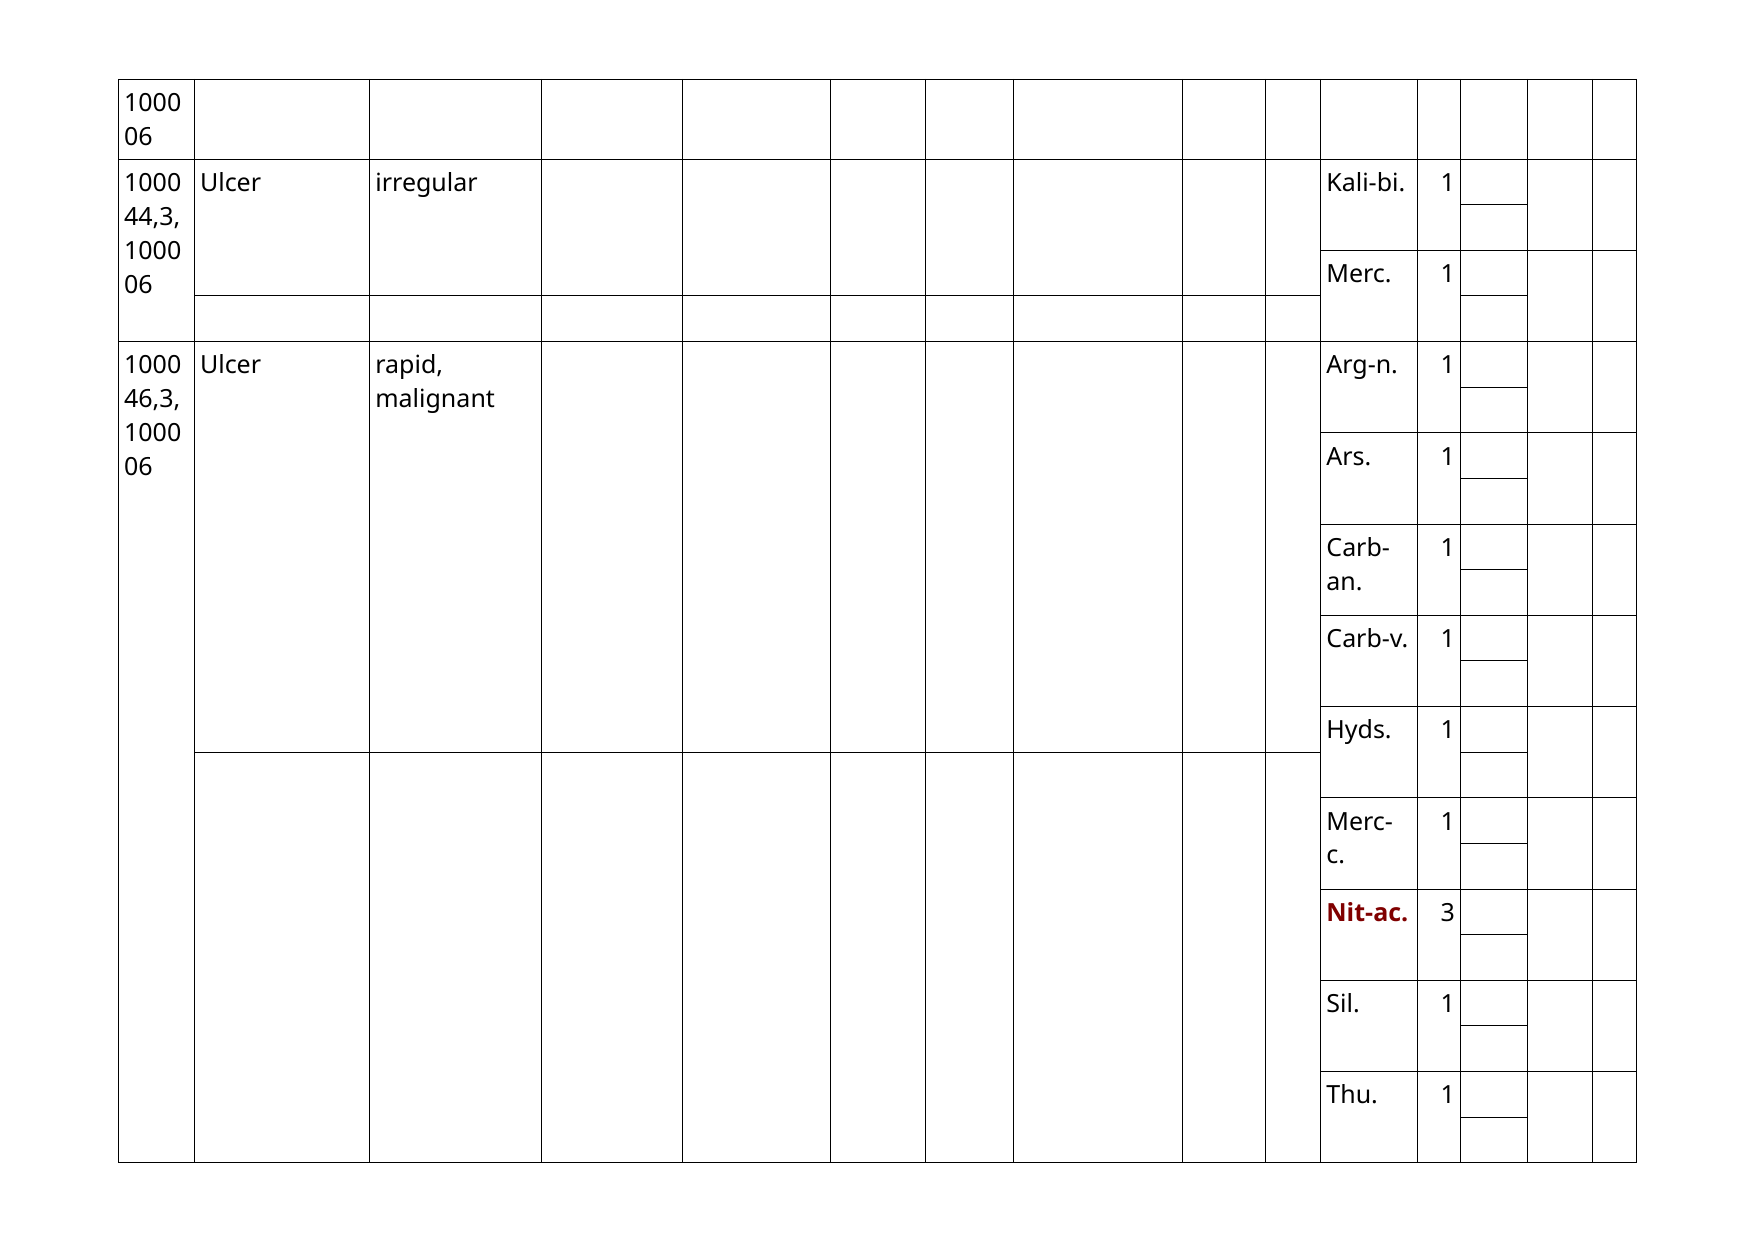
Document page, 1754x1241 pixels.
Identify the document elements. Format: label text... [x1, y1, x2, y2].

table_cell [1461, 296, 1527, 341]
table_cell Kali-bi. [1321, 160, 1417, 250]
table_cell [542, 342, 682, 752]
table_cell [1461, 570, 1527, 615]
table_cell Merc. [1321, 251, 1417, 341]
table_cell [1461, 205, 1527, 250]
table_cell [542, 753, 682, 1162]
table_cell [1014, 342, 1182, 752]
table_cell [1461, 616, 1527, 660]
table_cell Carb-v. [1321, 616, 1417, 706]
table_cell Thu. [1321, 1072, 1417, 1162]
table_cell [683, 296, 830, 341]
table_cell 1 [1418, 798, 1460, 888]
table_cell [831, 160, 925, 295]
table_cell 1 [1418, 433, 1460, 523]
table_cell [1014, 80, 1182, 158]
table_cell Hyds. [1321, 707, 1417, 797]
table_cell [1593, 616, 1636, 706]
table_cell [683, 80, 830, 158]
table_cell 1 [1418, 707, 1460, 797]
table_cell 100006 [119, 80, 194, 158]
table_cell [1593, 798, 1636, 888]
table_cell [1593, 981, 1636, 1071]
table_cell 1 [1418, 342, 1460, 432]
table_cell [831, 753, 925, 1162]
table_cell [926, 342, 1013, 752]
table_cell [195, 296, 369, 341]
table_cell [1014, 296, 1182, 341]
table_cell [1461, 160, 1527, 204]
table_cell [926, 80, 1013, 158]
table_cell [683, 753, 830, 1162]
table_cell Carb-an. [1321, 525, 1417, 615]
table_cell [1183, 80, 1265, 158]
table_cell [370, 296, 541, 341]
table_cell [1593, 80, 1636, 158]
table_cell Ulcer [195, 342, 369, 752]
table_cell [1266, 753, 1320, 1162]
table_cell [1528, 251, 1592, 341]
table_cell 1 [1418, 1072, 1460, 1162]
table_cell [1266, 160, 1320, 295]
table_cell Sil. [1321, 981, 1417, 1071]
table_cell Arg-n. [1321, 342, 1417, 432]
table_cell 1 [1418, 525, 1460, 615]
table_cell 3 [1418, 890, 1460, 980]
table_cell [831, 80, 925, 158]
table_cell 1 [1418, 251, 1460, 341]
table_cell [1461, 80, 1527, 158]
table_cell irregular [370, 160, 541, 295]
table_cell Nit-ac. [1321, 890, 1417, 980]
table_cell [1593, 160, 1636, 250]
table_cell [1528, 616, 1592, 706]
table_cell [1528, 433, 1592, 523]
table_cell [831, 296, 925, 341]
table_cell [1418, 80, 1460, 158]
table_cell [1461, 525, 1527, 569]
table_cell [1528, 342, 1592, 432]
table_cell [1461, 342, 1527, 387]
table_cell [542, 296, 682, 341]
table_cell [1528, 80, 1592, 158]
table_cell [1593, 251, 1636, 341]
table_cell [1321, 80, 1417, 158]
table_cell [1461, 798, 1527, 843]
table_cell [1528, 1072, 1592, 1162]
table_cell rapid, malignant [370, 342, 541, 752]
table_cell [1461, 707, 1527, 752]
table_cell [926, 296, 1013, 341]
table_cell [1461, 388, 1527, 432]
table_cell [1593, 342, 1636, 432]
table_cell Ars. [1321, 433, 1417, 523]
table_cell [1593, 1072, 1636, 1162]
table_cell [1461, 981, 1527, 1025]
table_cell [1461, 1118, 1527, 1162]
table_cell 1 [1418, 981, 1460, 1071]
table_cell [1528, 981, 1592, 1071]
table_cell 1 [1418, 160, 1460, 250]
table_cell 1 [1418, 616, 1460, 706]
table_cell [370, 80, 541, 158]
table_cell [1461, 753, 1527, 797]
table_cell [1461, 251, 1527, 295]
table_cell [1014, 753, 1182, 1162]
table_cell [1593, 707, 1636, 797]
table_cell [1461, 1026, 1527, 1071]
table_cell [1528, 890, 1592, 980]
table_cell [1266, 80, 1320, 158]
table_cell [1183, 342, 1265, 752]
table_cell [1461, 935, 1527, 980]
table_cell [1528, 525, 1592, 615]
table_cell [1528, 160, 1592, 250]
table_cell [683, 160, 830, 295]
table_cell [1528, 798, 1592, 888]
table_cell 100046,3,100006 [119, 342, 194, 1162]
table_cell [542, 160, 682, 295]
table_cell [1183, 753, 1265, 1162]
table_cell [683, 342, 830, 752]
table_cell Merc-c. [1321, 798, 1417, 888]
table_cell [1461, 890, 1527, 934]
table_cell [1461, 661, 1527, 706]
table_cell 100044,3,100006 [119, 160, 194, 341]
table_cell [1266, 296, 1320, 341]
table_cell Ulcer [195, 160, 369, 295]
table_cell [1461, 844, 1527, 888]
table_cell [1183, 296, 1265, 341]
table_cell [195, 753, 369, 1162]
table_cell [1461, 433, 1527, 478]
table_cell [1266, 342, 1320, 752]
table_cell [831, 342, 925, 752]
table_cell [195, 80, 369, 158]
table_cell [370, 753, 541, 1162]
table_cell [926, 753, 1013, 1162]
table_cell [1461, 1072, 1527, 1117]
table_cell [1014, 160, 1182, 295]
table_cell [1461, 479, 1527, 523]
table_cell [926, 160, 1013, 295]
table_cell [1593, 525, 1636, 615]
table_cell [542, 80, 682, 158]
table_cell [1593, 890, 1636, 980]
table_cell [1183, 160, 1265, 295]
table_cell [1593, 433, 1636, 523]
table_cell [1528, 707, 1592, 797]
